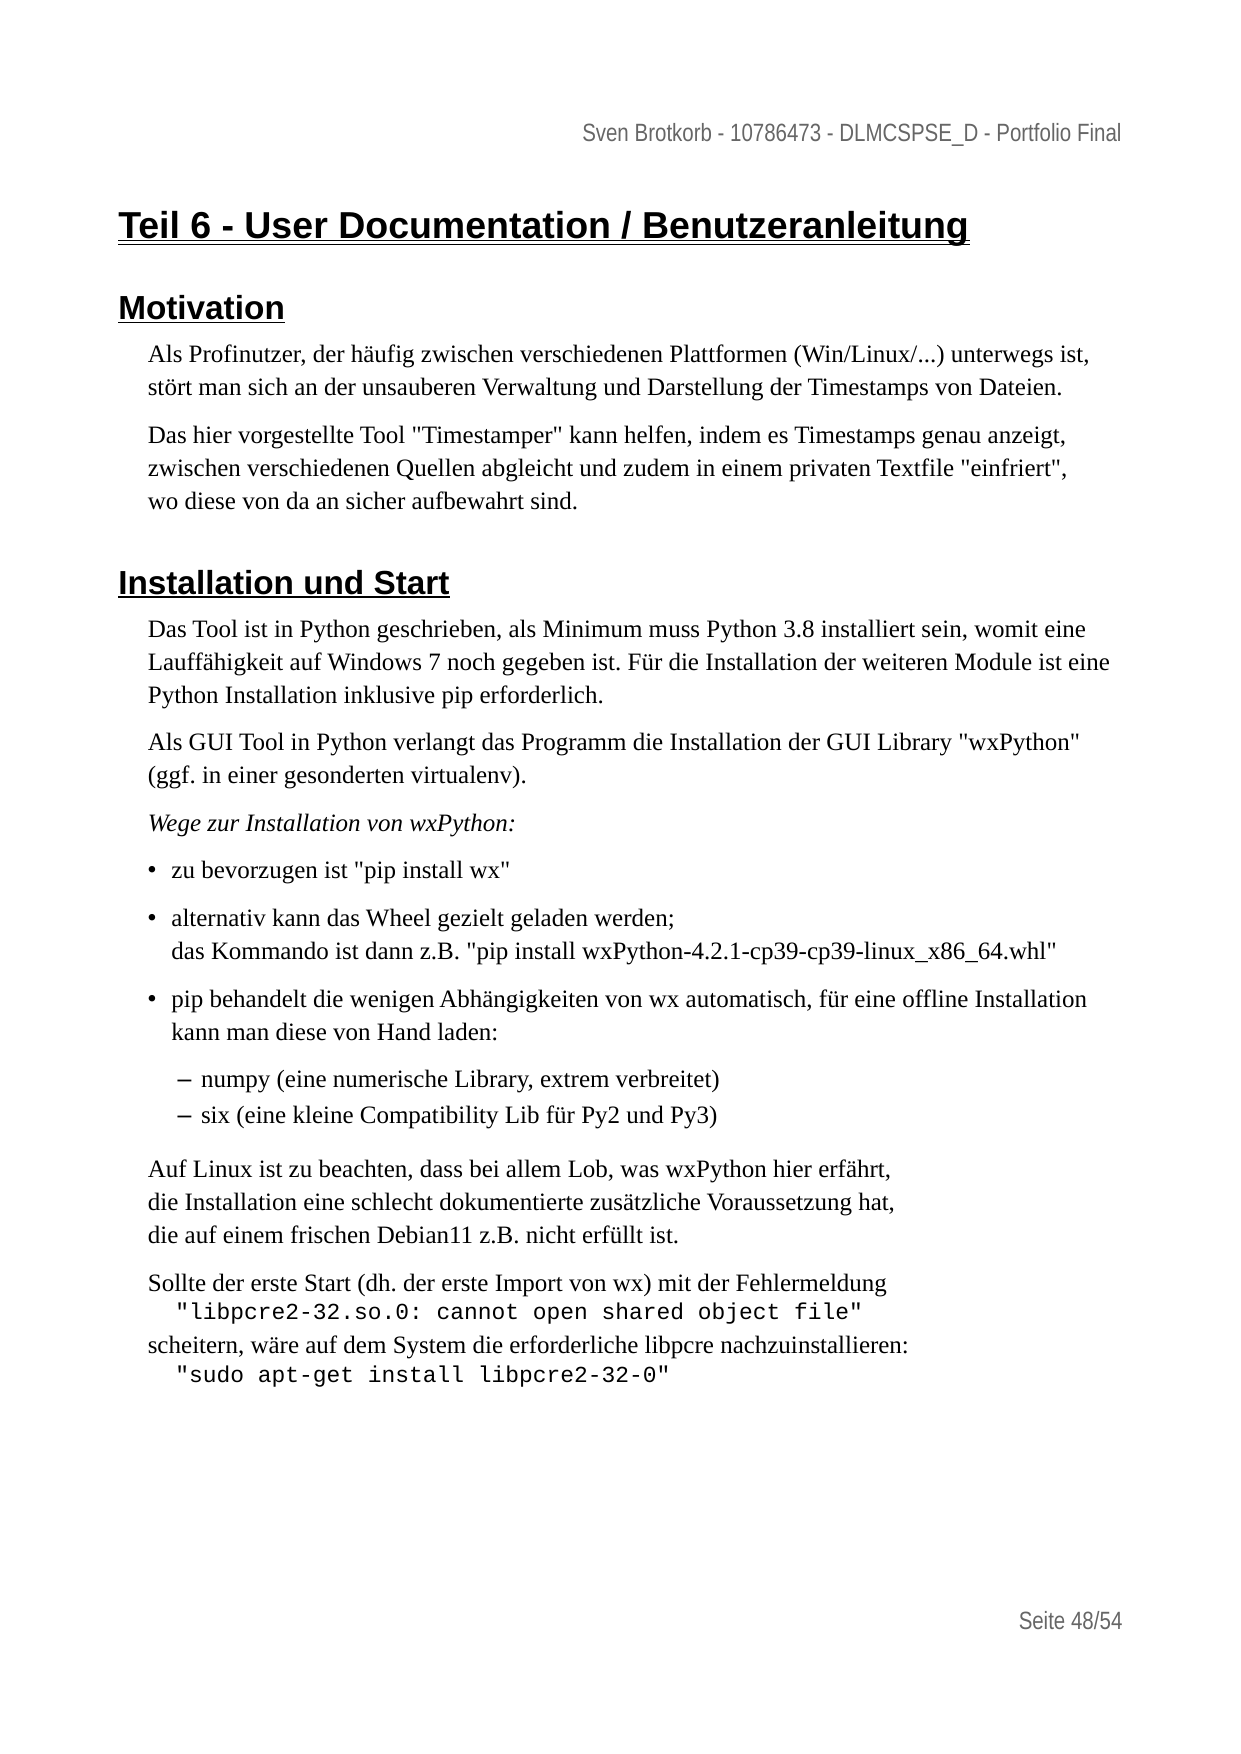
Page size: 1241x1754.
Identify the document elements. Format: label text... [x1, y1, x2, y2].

text Auf Linux ist zu beachten, dass bei allem Lob, was wxPython hier erfährt, die Installation eine schlecht dokumentierte zusätzliche Voraussetzung hat, die auf einem frischen Debian11 z.B. nicht erfüllt ist. [148, 1154, 1122, 1249]
text Als GUI Tool in Python verlangt das Programm die Installation der GUI Library "wxPython" (ggf. in einer gesonderten virtualenv). [148, 727, 1122, 789]
list pip behandelt die wenigen Abhängigkeiten von wx automatisch, für eine offline Installation kann man diese von Hand laden: [148, 984, 1122, 1046]
text Wege zur Installation von wxPython: [148, 808, 1122, 837]
text Das hier vorgestellte Tool "Timestamper" kann helfen, indem es Timestamps genau anzeigt, zwischen verschiedenen Quellen abgleicht und zudem in einem privaten Textfile "einfriert", wo diese von da an sicher aufbewahrt sind. [148, 420, 1122, 514]
subtitle Motivation [118, 288, 1122, 327]
list numpy (eine numerische Library, extrem verbreitet) [177, 1064, 1122, 1093]
subtitle Teil 6 - User Documentation / Benutzeranleitung [118, 203, 1122, 246]
text Das Tool ist in Python geschrieben, als Minimum muss Python 3.8 installiert sein, womit eine Lauffähigkeit auf Windows 7 noch gegeben ist. Für die Installation der weiteren Module ist eine Python Installation inklusive pip erforderlich. [148, 614, 1122, 708]
subtitle Installation und Start [118, 563, 1122, 601]
list six (eine kleine Compatibility Lib für Py2 und Py3) [177, 1100, 1122, 1129]
text Sollte der erste Start (dh. der erste Import von wx) mit der Fehlermeldung "libpcre2-32.so.0: cannot open shared object file" scheitern, wäre auf dem System die erforderliche libpcre nachzuinstallieren: "sudo apt-get install libpcre2-32-0" [148, 1268, 1122, 1389]
list alternativ kann das Wheel gezielt geladen werden; das Kommando ist dann z.B. "pip install wxPython-4.2.1-cp39-cp39-linux_x86_64.whl" [148, 903, 1122, 965]
list zu bevorzugen ist "pip install wx" [148, 856, 1122, 884]
text Als Profinutzer, der häufig zwischen verschiedenen Plattformen (Win/Linux/...) unterwegs ist, stört man sich an der unsauberen Verwaltung und Darstellung der Timestamps von Dateien. [148, 339, 1122, 401]
